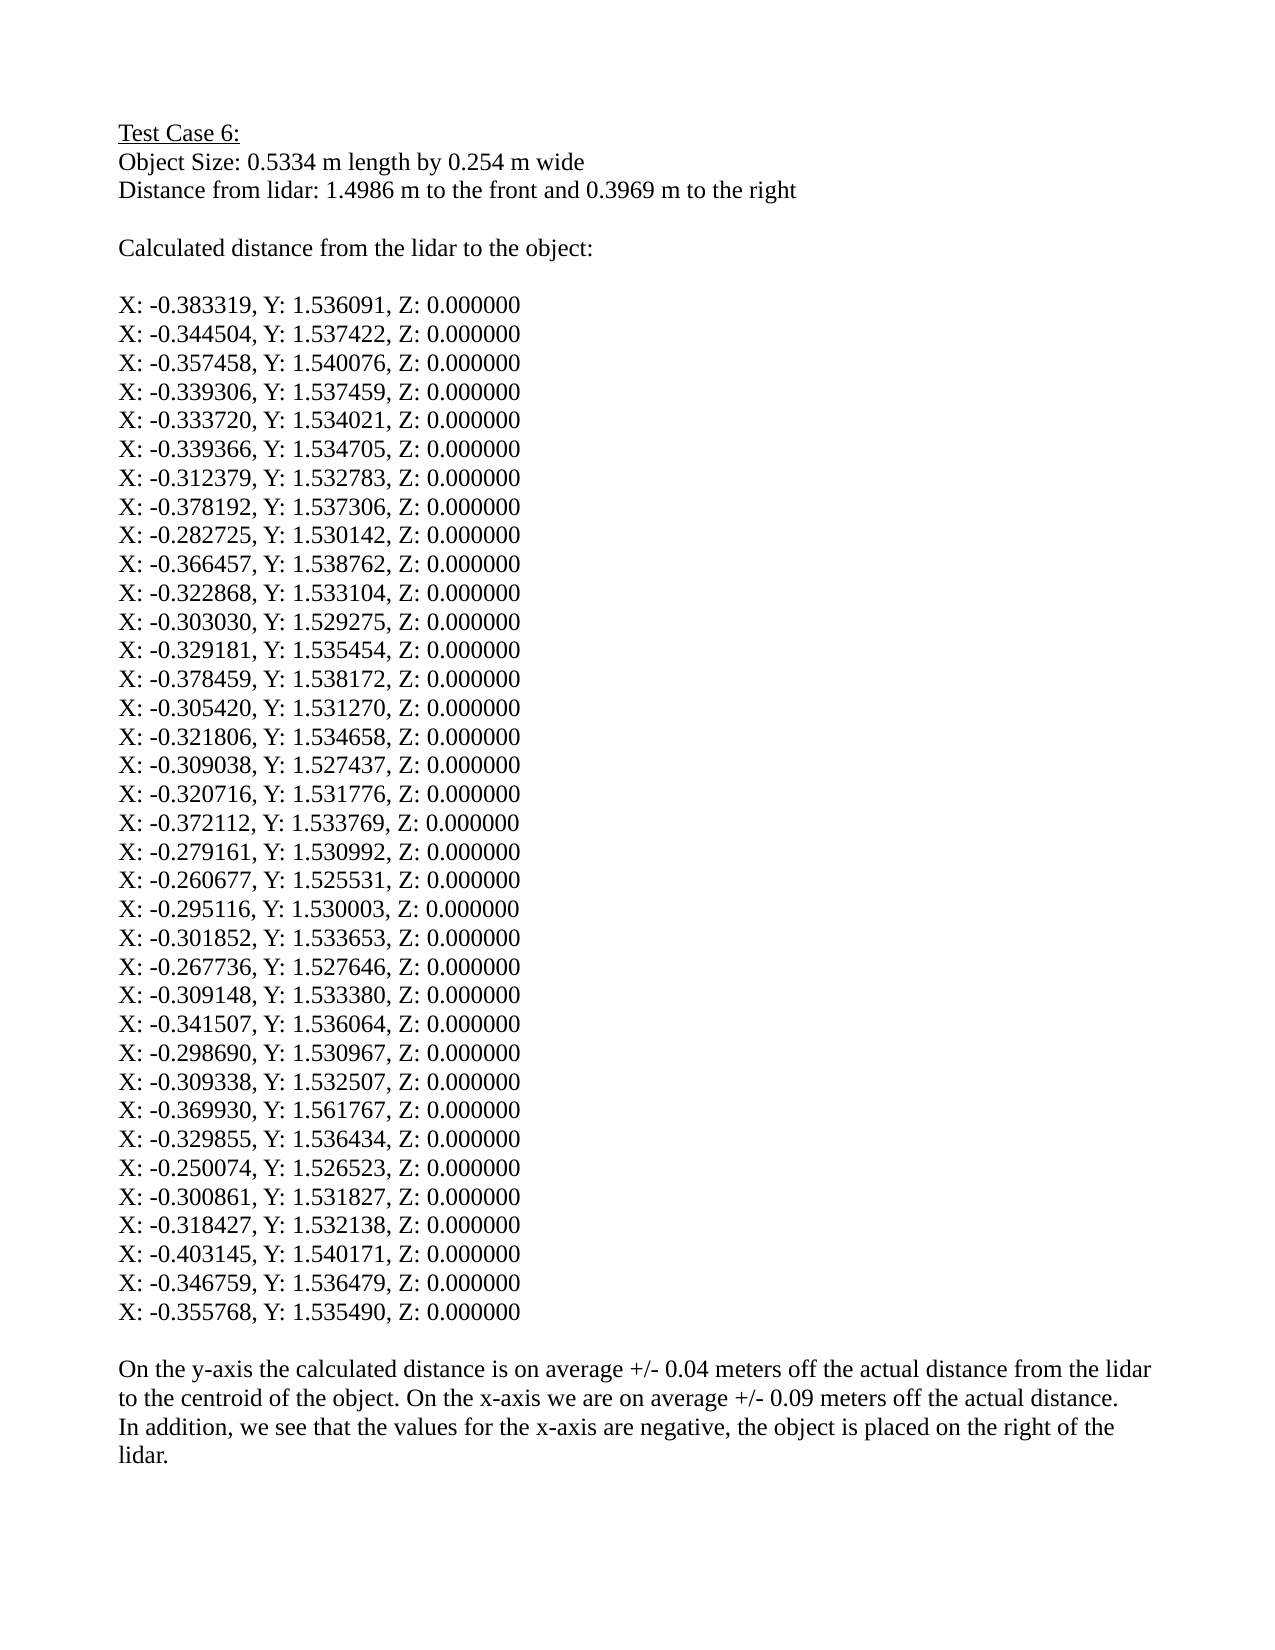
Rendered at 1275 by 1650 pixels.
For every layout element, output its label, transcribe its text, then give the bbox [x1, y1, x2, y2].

text X: -0.329181, Y: 1.535454, Z: 0.000000 [118, 636, 1157, 664]
text X: -0.322868, Y: 1.533104, Z: 0.000000 [118, 578, 1157, 607]
text X: -0.260677, Y: 1.525531, Z: 0.000000 [118, 866, 1157, 894]
text Object Size: 0.5334 m length by 0.254 m wide [118, 147, 1157, 176]
text X: -0.309338, Y: 1.532507, Z: 0.000000 [118, 1067, 1157, 1096]
text X: -0.339306, Y: 1.537459, Z: 0.000000 [118, 377, 1157, 406]
text X: -0.318427, Y: 1.532138, Z: 0.000000 [118, 1211, 1157, 1239]
text X: -0.279161, Y: 1.530992, Z: 0.000000 [118, 837, 1157, 866]
text Calculated distance from the lidar to the object: [118, 233, 1157, 262]
text X: -0.309148, Y: 1.533380, Z: 0.000000 [118, 981, 1157, 1009]
text X: -0.309038, Y: 1.527437, Z: 0.000000 [118, 751, 1157, 779]
text In addition, we see that the values for the x-axis are negative, the object is placed on the right of the lidar. [118, 1412, 1157, 1469]
text X: -0.372112, Y: 1.533769, Z: 0.000000 [118, 808, 1157, 837]
text X: -0.403145, Y: 1.540171, Z: 0.000000 [118, 1239, 1157, 1268]
text X: -0.312379, Y: 1.532783, Z: 0.000000 [118, 463, 1157, 492]
text On the y-axis the calculated distance is on average +/- 0.04 meters off the actual distance from the lidar to the centroid of the object. On the x-axis we are on average +/- 0.09 meters off the actual distance. [118, 1354, 1157, 1412]
text X: -0.301852, Y: 1.533653, Z: 0.000000 [118, 923, 1157, 952]
text X: -0.383319, Y: 1.536091, Z: 0.000000 [118, 291, 1157, 319]
text X: -0.250074, Y: 1.526523, Z: 0.000000 [118, 1153, 1157, 1182]
text X: -0.366457, Y: 1.538762, Z: 0.000000 [118, 549, 1157, 578]
text X: -0.320716, Y: 1.531776, Z: 0.000000 [118, 779, 1157, 808]
text X: -0.341507, Y: 1.536064, Z: 0.000000 [118, 1009, 1157, 1038]
text X: -0.303030, Y: 1.529275, Z: 0.000000 [118, 607, 1157, 636]
text X: -0.305420, Y: 1.531270, Z: 0.000000 [118, 693, 1157, 722]
text Test Case 6: [118, 118, 1157, 147]
text X: -0.355768, Y: 1.535490, Z: 0.000000 [118, 1297, 1157, 1326]
text X: -0.295116, Y: 1.530003, Z: 0.000000 [118, 894, 1157, 923]
text X: -0.369930, Y: 1.561767, Z: 0.000000 [118, 1096, 1157, 1124]
text X: -0.321806, Y: 1.534658, Z: 0.000000 [118, 722, 1157, 751]
text X: -0.298690, Y: 1.530967, Z: 0.000000 [118, 1038, 1157, 1067]
text X: -0.378459, Y: 1.538172, Z: 0.000000 [118, 664, 1157, 693]
text Distance from lidar: 1.4986 m to the front and 0.3969 m to the right [118, 176, 1157, 204]
text X: -0.267736, Y: 1.527646, Z: 0.000000 [118, 952, 1157, 981]
text X: -0.346759, Y: 1.536479, Z: 0.000000 [118, 1268, 1157, 1297]
text X: -0.300861, Y: 1.531827, Z: 0.000000 [118, 1182, 1157, 1211]
text X: -0.357458, Y: 1.540076, Z: 0.000000 [118, 348, 1157, 377]
text X: -0.339366, Y: 1.534705, Z: 0.000000 [118, 434, 1157, 463]
text X: -0.378192, Y: 1.537306, Z: 0.000000 [118, 492, 1157, 521]
text X: -0.333720, Y: 1.534021, Z: 0.000000 [118, 406, 1157, 434]
text X: -0.282725, Y: 1.530142, Z: 0.000000 [118, 521, 1157, 549]
text X: -0.344504, Y: 1.537422, Z: 0.000000 [118, 319, 1157, 348]
text X: -0.329855, Y: 1.536434, Z: 0.000000 [118, 1124, 1157, 1153]
